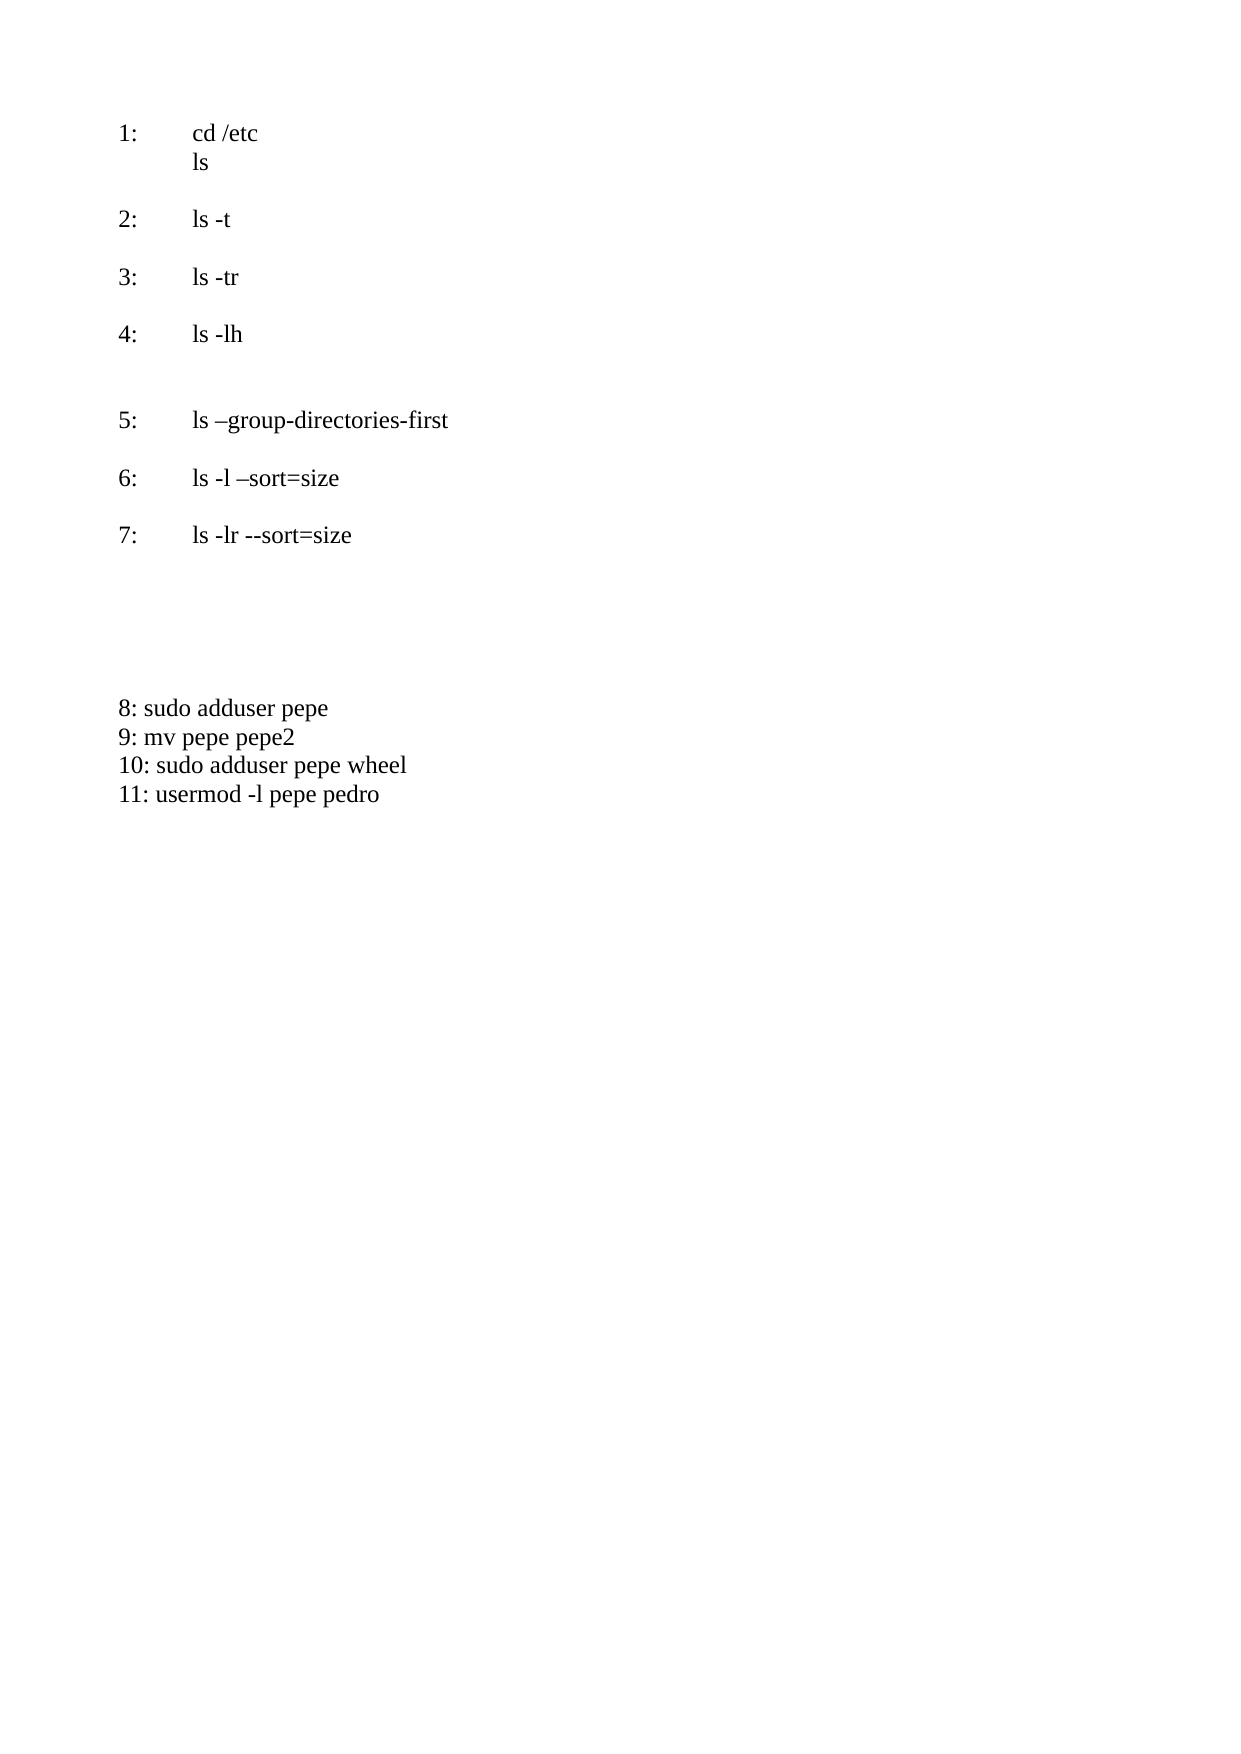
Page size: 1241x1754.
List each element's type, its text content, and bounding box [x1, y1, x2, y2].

text ls [118, 147, 1122, 176]
text 6: ls -l –sort=size [118, 463, 1122, 492]
text 5: ls –group-directories-first [118, 406, 1122, 434]
text 11: usermod -l pepe pedro [118, 779, 1122, 808]
text 3: ls -tr [118, 262, 1122, 291]
text 10: sudo adduser pepe wheel [118, 751, 1122, 779]
text 7: ls -lr --sort=size [118, 521, 1122, 549]
text 2: ls -t [118, 204, 1122, 233]
text 4: ls -lh [118, 319, 1122, 348]
text 9: mv pepe pepe2 [118, 722, 1122, 751]
text 8: sudo adduser pepe [118, 693, 1122, 722]
text 1: cd /etc [118, 118, 1122, 147]
